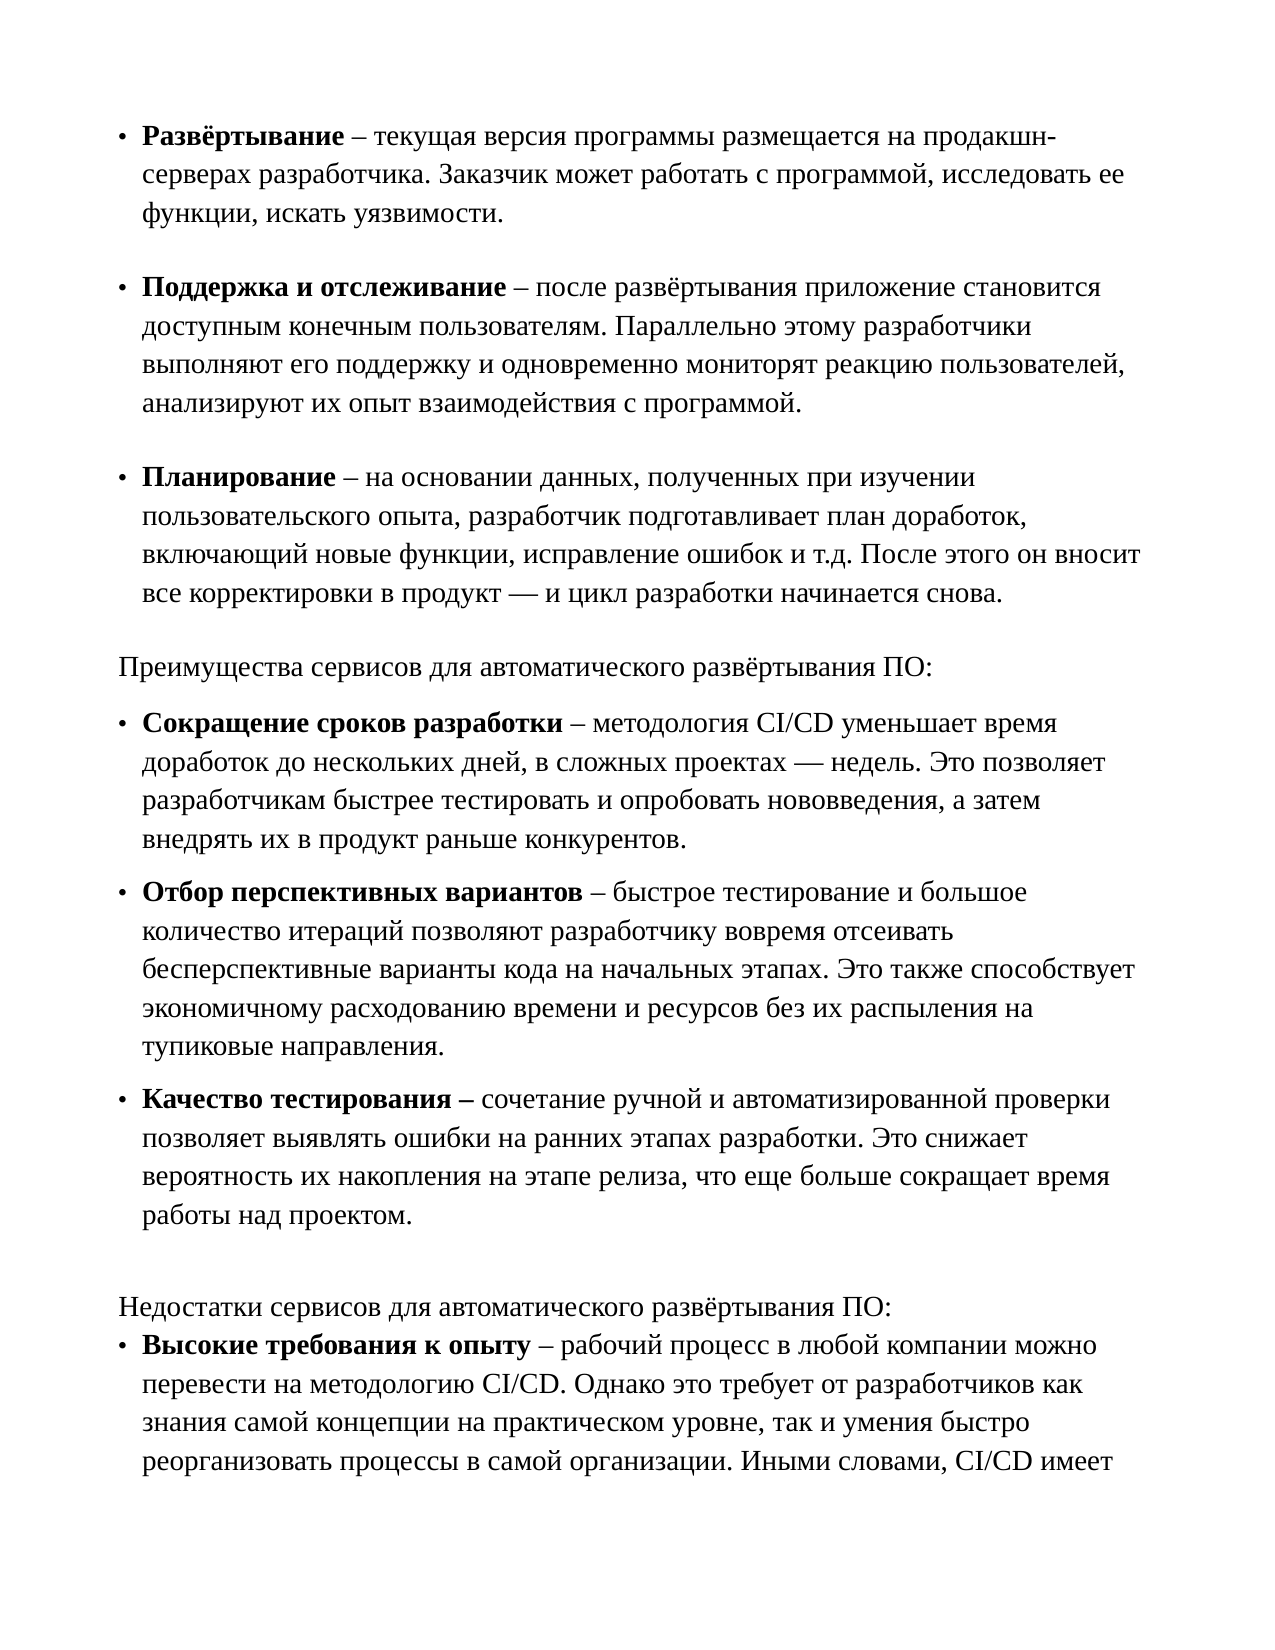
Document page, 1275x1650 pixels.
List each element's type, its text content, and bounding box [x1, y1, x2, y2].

text Недостатки сервисов для автоматического развёртывания ПО: [118, 1289, 1157, 1322]
list Высокие требования к опыту – рабочий процесс в любой компании можно перевести на методологию CI/CD. Однако это требует от разработчиков как знания самой концепции на практическом уровне, так и умения быстро реорганизовать процессы в самой организации. Иными словами, CI/CD имеет [118, 1327, 1157, 1476]
list Планирование – на основании данных, полученных при изучении пользовательского опыта, разработчик подготавливает план доработок, включающий новые функции, исправление ошибок и т.д. После этого он вносит все корректировки в продукт — и цикл разработки начинается снова. [118, 459, 1157, 608]
list Поддержка и отслеживание – после развёртывания приложение становится доступным конечным пользователям. Параллельно этому разработчики выполняют его поддержку и одновременно мониторят реакцию пользователей, анализируют их опыт взаимодействия с программой. [118, 269, 1157, 418]
list Качество тестирования – сочетание ручной и автоматизированной проверки позволяет выявлять ошибки на ранних этапах разработки. Это снижает вероятность их накопления на этапе релиза, что еще больше сокращает время работы над проектом. [118, 1081, 1157, 1231]
list Развёртывание – текущая версия программы размещается на продакшн-серверах разработчика. Заказчик может работать с программой, исследовать ее функции, искать уязвимости. [118, 118, 1157, 229]
text Преимущества сервисов для автоматического развёртывания ПО: [118, 649, 1157, 682]
list Отбор перспективных вариантов – быстрое тестирование и большое количество итераций позволяют разработчику вовремя отсеивать бесперспективные варианты кода на начальных этапах. Это также способствует экономичному расходованию времени и ресурсов без их распыления на тупиковые направления. [118, 874, 1157, 1062]
list Сокращение сроков разработки – методология CI/CD уменьшает время доработок до нескольких дней, в сложных проектах — недель. Это позволяет разработчикам быстрее тестировать и опробовать нововведения, а затем внедрять их в продукт раньше конкурентов. [118, 705, 1157, 854]
